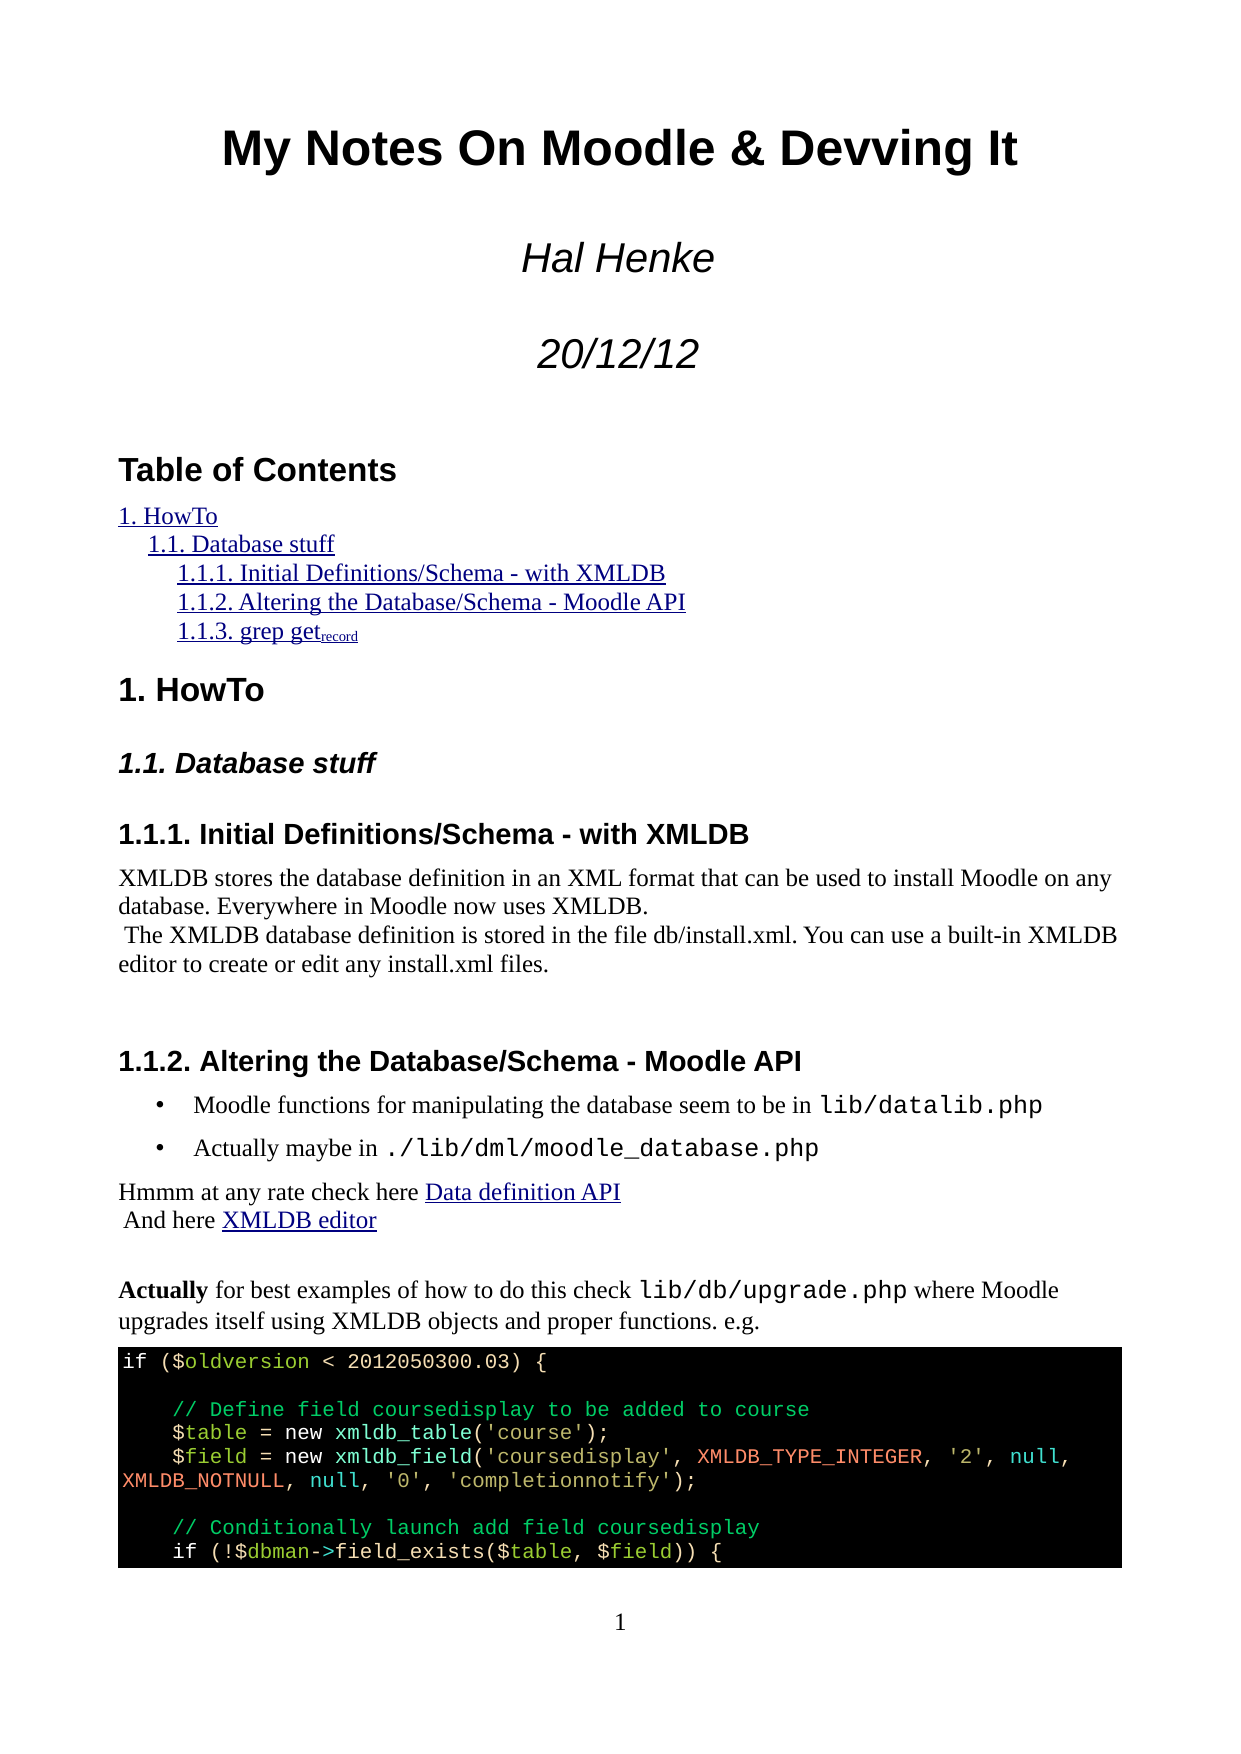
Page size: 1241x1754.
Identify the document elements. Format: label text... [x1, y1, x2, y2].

text 1.1.1. Initial Definitions/Schema - with XMLDB [177, 558, 1122, 587]
text if (!$dbman->field_exists($table, $field)) { [119, 1537, 1121, 1567]
subtitle HowTo [118, 669, 1122, 708]
subtitle Initial Definitions/Schema - with XMLDB [118, 817, 1122, 850]
text XMLDB stores the database definition in an XML format that can be used to install Moodle on any database. Everywhere in Moodle now uses XMLDB. The XMLDB database definition is stored in the file db/install.xml. You can use a built-in XMLDB editor to create or edit any install.xml files. [118, 863, 1122, 1006]
subtitle Altering the Database/Schema - Moodle API [118, 1044, 1122, 1077]
text $table = new xmldb_table('course'); [119, 1418, 1121, 1442]
text Actually for best examples of how to do this check lib/db/upgrade.php where Moodle upgrades itself using XMLDB objects and proper functions. e.g. [118, 1275, 1122, 1335]
list Moodle functions for manipulating the database seem to be in lib/datalib.php [156, 1090, 1122, 1121]
subtitle 20 Dec 2012 [118, 329, 1122, 377]
subtitle Table of Contents [118, 450, 1122, 488]
list Actually maybe in ./lib/dml/moodle_database.php [156, 1133, 1122, 1164]
text 1. HowTo [118, 501, 1122, 529]
text // Define field coursedisplay to be added to course [119, 1395, 1121, 1418]
text if ($oldversion < 2012050300.03) { [119, 1349, 1121, 1371]
text 1.1. Database stuff [148, 529, 1122, 558]
subtitle Database stuff [118, 746, 1122, 779]
subtitle Hal Henke [118, 233, 1122, 281]
text // Conditionally launch add field coursedisplay [119, 1513, 1121, 1537]
title My Notes On Moodle & Devving It [118, 118, 1122, 176]
text 1.1.3. grep getrecord [177, 616, 1122, 644]
text $field = new xmldb_field('coursedisplay', XMLDB_TYPE_INTEGER, '2', null, XMLDB_NOTNULL, null, '0', 'completionnotify'); [119, 1442, 1121, 1489]
text 1.1.2. Altering the Database/Schema - Moodle API [177, 587, 1122, 616]
text Hmmm at any rate check here Data definition API And here XMLDB editor [118, 1177, 1122, 1263]
